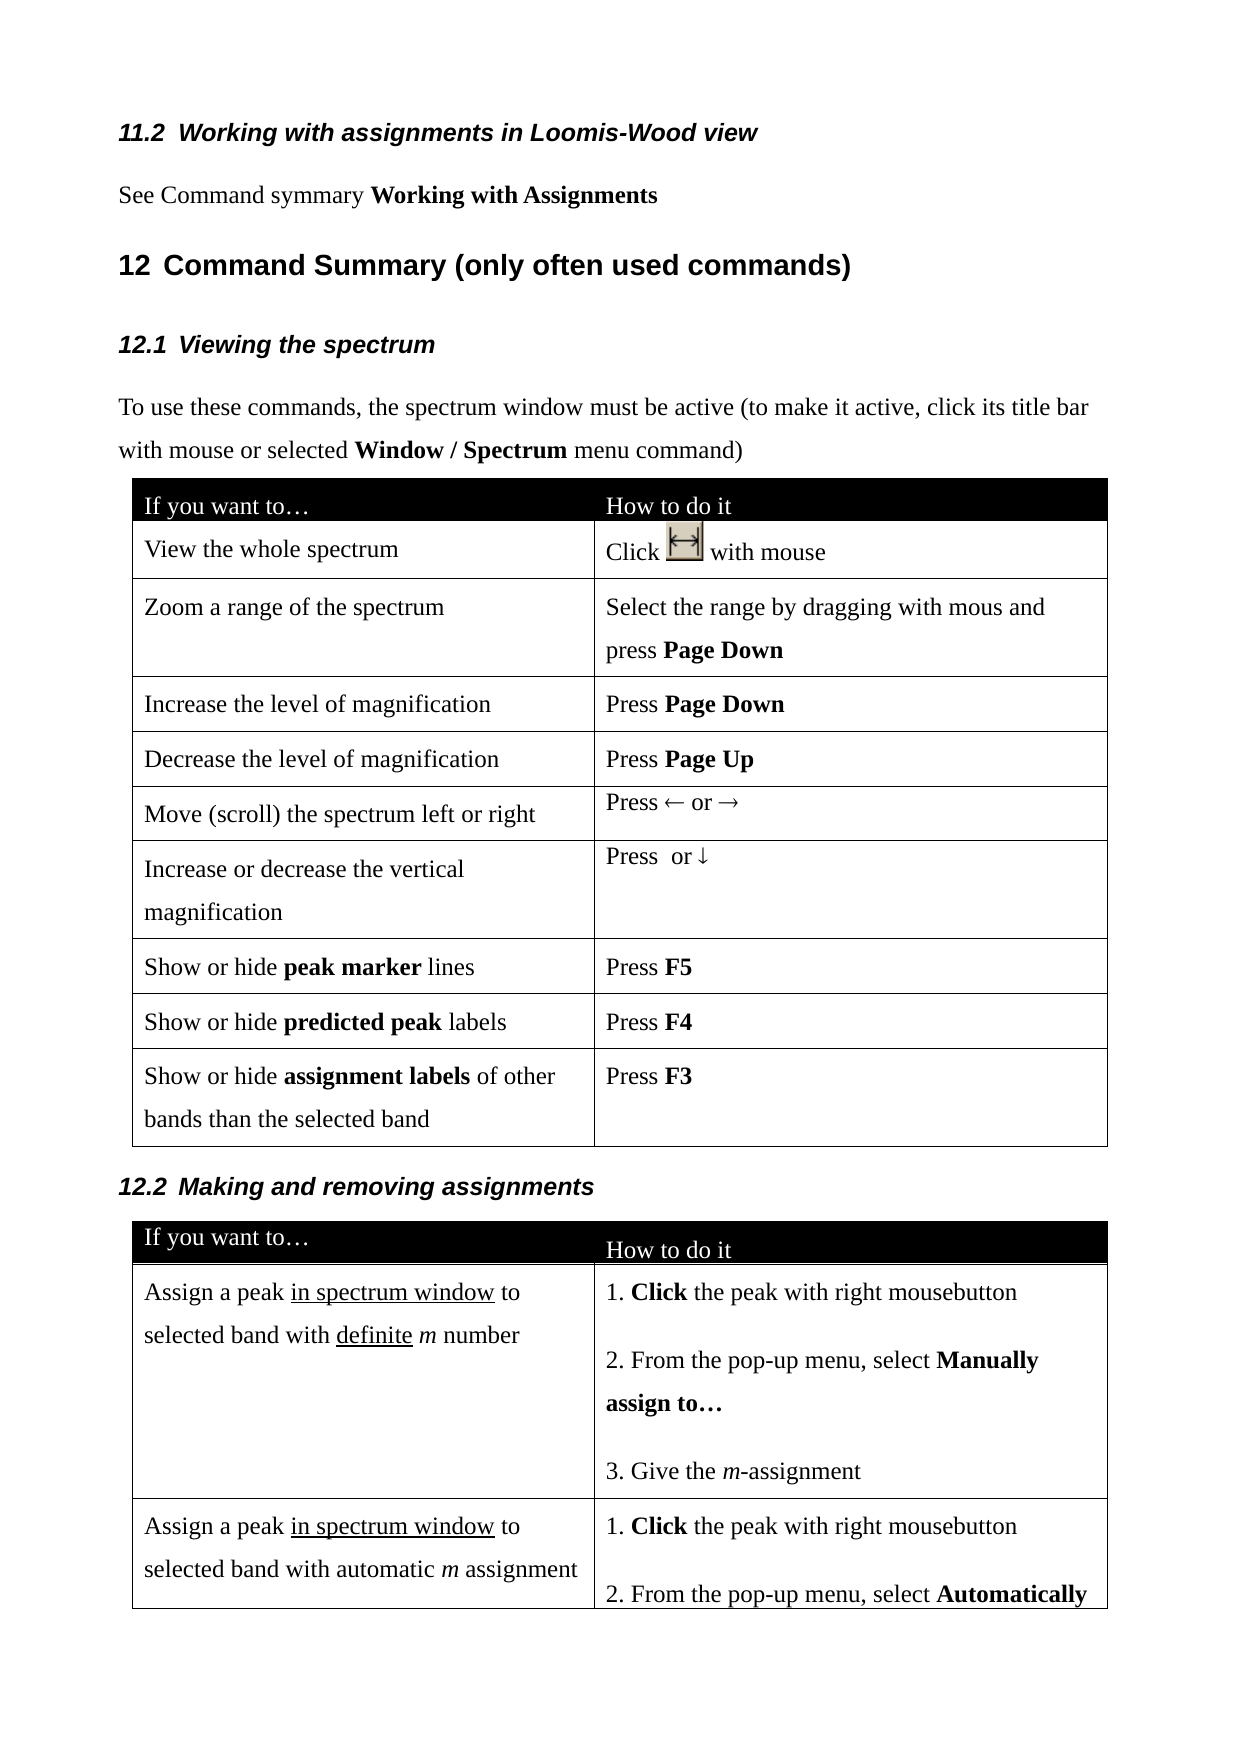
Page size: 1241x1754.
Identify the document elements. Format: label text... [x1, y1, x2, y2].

table_cell Increase or decrease the vertical magnification [133, 841, 594, 938]
table_cell Show or hide predicted peak labels [133, 994, 594, 1048]
table_header How to do it [595, 1222, 1107, 1263]
table_cell Press F4 [595, 994, 1107, 1048]
table_cell View the whole spectrum [133, 521, 594, 578]
picture [666, 521, 704, 561]
table_cell Press ­ or ¯ [595, 841, 1107, 938]
table_cell Assign a peak in spectrum window to selected band with automatic m assignment [133, 1499, 594, 1608]
subtitle Making and removing assignments [118, 1172, 1122, 1201]
table_cell Click with mouse [595, 521, 1107, 578]
table_header If you want to… [133, 1222, 594, 1263]
table_cell Decrease the level of magnification [133, 732, 594, 786]
table_cell Press ¬ or ® [595, 787, 1107, 840]
table_cell Press F5 [595, 939, 1107, 993]
table_cell Show or hide assignment labels of other bands than the selected band [133, 1049, 594, 1146]
table_cell Assign a peak in spectrum window to selected band with definite m number [133, 1265, 594, 1498]
table_cell Zoom a range of the spectrum [133, 579, 594, 676]
table_cell 1. Click the peak with right mousebutton 2. From the pop-up menu, select Manually assign to… 3. Give the m-assignment [595, 1265, 1107, 1498]
table_cell Increase the level of magnification [133, 677, 594, 731]
table_header If you want to… [133, 479, 594, 520]
table_cell Press Page Down [595, 677, 1107, 731]
table_cell Press F3 [595, 1049, 1107, 1146]
subtitle Working with assignments in Loomis-Wood view [118, 118, 1122, 147]
text To use these commands, the spectrum window must be active (to make it active, click its title bar with mouse or selected Window / Spectrum menu command) [118, 392, 1122, 463]
table_cell 1. Click the peak with right mousebutton 2. From the pop-up menu, select Automatically [595, 1499, 1107, 1608]
table_cell Press Page Up [595, 732, 1107, 786]
table_cell Show or hide peak marker lines [133, 939, 594, 993]
subtitle Command Summary (only often used commands) [118, 248, 1122, 282]
table_cell Move (scroll) the spectrum left or right [133, 787, 594, 840]
subtitle Viewing the spectrum [118, 330, 1122, 358]
table_cell Select the range by dragging with mous and press Page Down [595, 579, 1107, 676]
text See Command symmary Working with Assignments [118, 180, 1122, 209]
table_header How to do it [595, 479, 1107, 520]
